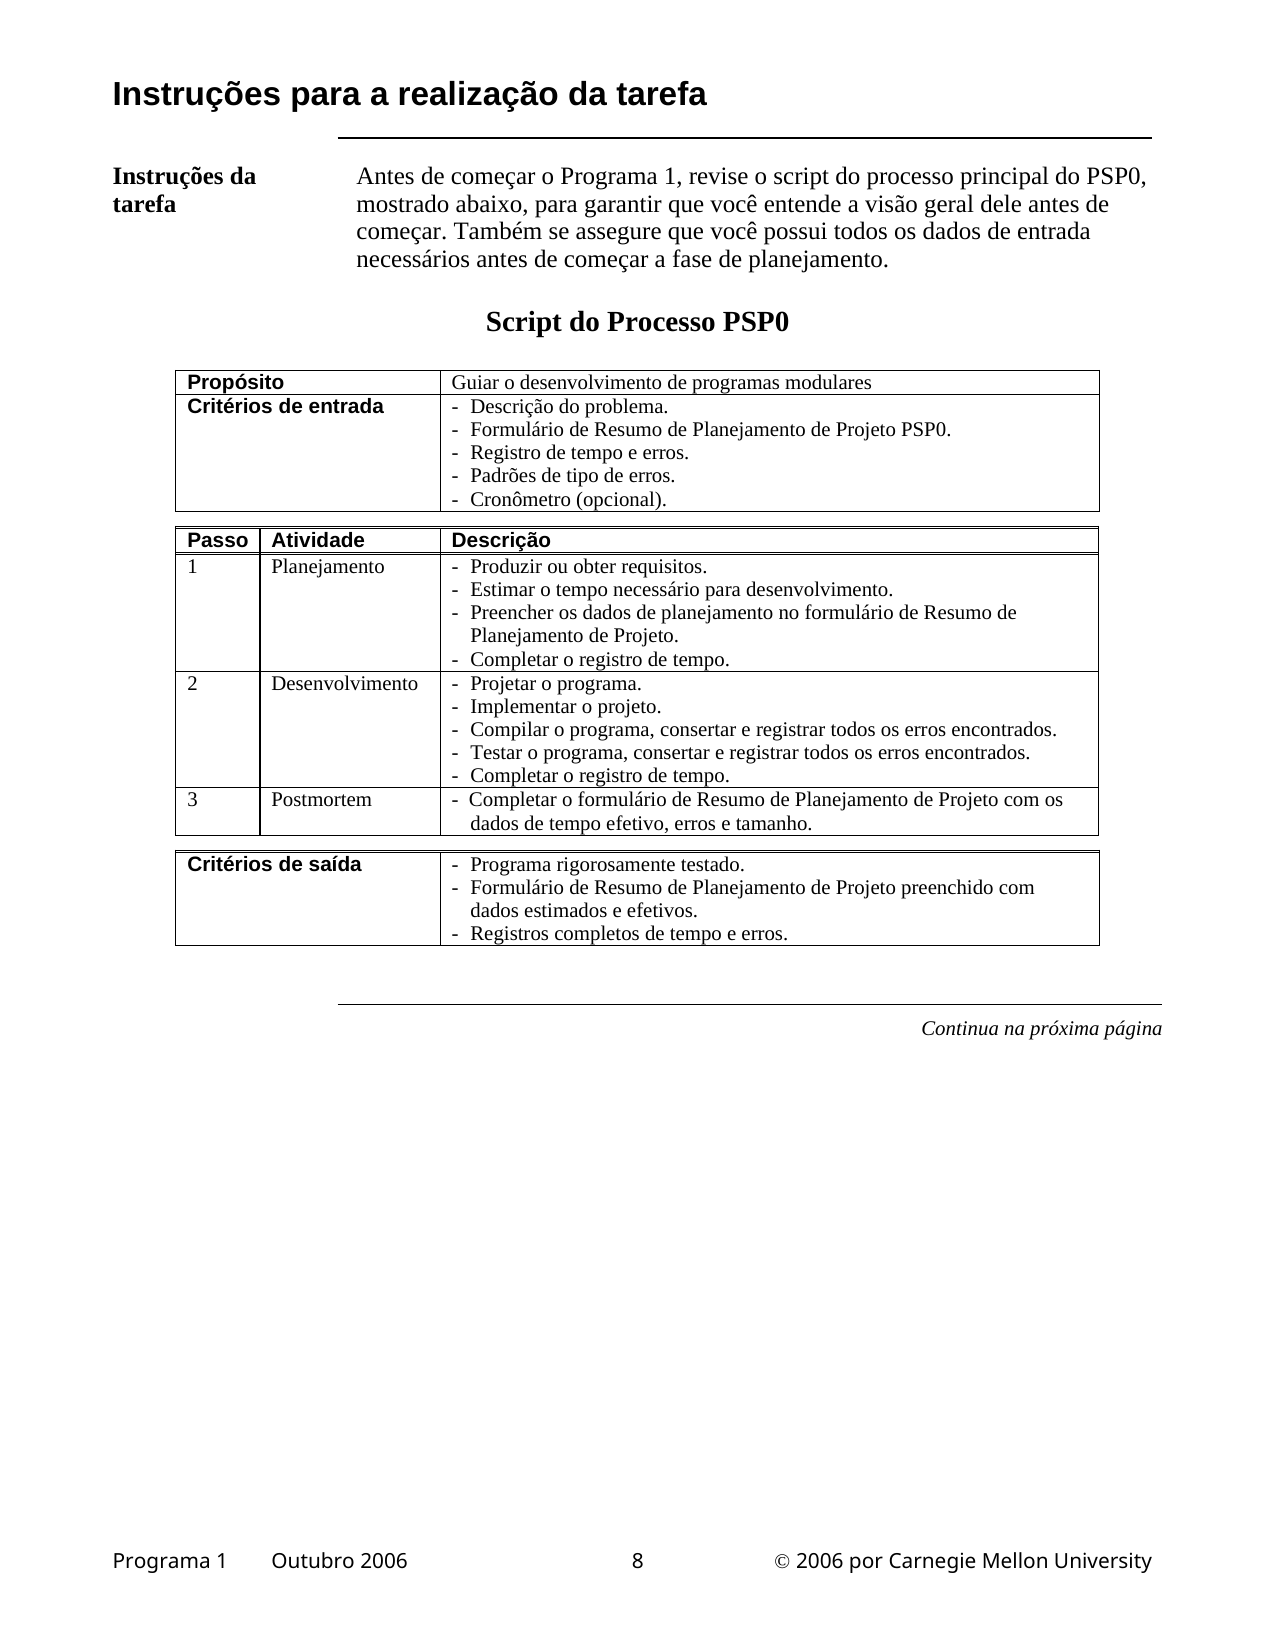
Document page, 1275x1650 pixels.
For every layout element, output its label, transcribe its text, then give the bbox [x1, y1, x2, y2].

table_header Instruções da tarefa [94, 162, 337, 273]
table_cell Descrição do problema. Formulário de Resumo de Planejamento de Projeto PSP0. Registro de tempo e erros. Padrões de tipo de erros. Cronômetro (opcional). [441, 395, 1099, 511]
table_header Critérios de saída [176, 853, 440, 945]
table_header Programa rigorosamente testado. Formulário de Resumo de Planejamento de Projeto preenchido com dados estimados e efetivos. Registros completos de tempo e erros. [441, 853, 1099, 945]
table_cell 2 [176, 672, 259, 787]
text Script do Processo PSP0 [112, 305, 1162, 337]
table_header Atividade [261, 529, 440, 552]
table_header Descrição [441, 529, 1098, 552]
table_cell - Completar o formulário de Resumo de Planejamento de Projeto com os dados de tempo efetivo, erros e tamanho. [441, 788, 1098, 834]
text Continua na próxima página [337, 1005, 1162, 1040]
table_cell Postmortem [261, 788, 440, 834]
table_header Antes de começar o Programa 1, revise o script do processo principal do PSP0, mostrado abaixo, para garantir que você entende a visão geral dele antes de começar. Também se assegure que você possui todos os dados de entrada necessários antes de começar a fase de planejamento. [338, 162, 1181, 273]
table_header Propósito [176, 371, 440, 394]
table_header Passo [176, 529, 259, 552]
table_cell Planejamento [261, 555, 440, 671]
table_cell Critérios de entrada [176, 395, 440, 511]
table_cell Desenvolvimento [261, 672, 440, 787]
table_cell 3 [176, 788, 259, 834]
table_cell Projetar o programa. Implementar o projeto. Compilar o programa, consertar e registrar todos os erros encontrados. Testar o programa, consertar e registrar todos os erros encontrados. Completar o registro de tempo. [441, 672, 1098, 787]
table_header Guiar o desenvolvimento de programas modulares [441, 371, 1099, 394]
title Instruções para a realização da tarefa [112, 75, 1162, 112]
table_cell Produzir ou obter requisitos. Estimar o tempo necessário para desenvolvimento. Preencher os dados de planejamento no formulário de Resumo de Planejamento de Projeto. Completar o registro de tempo. [441, 555, 1098, 671]
table_cell 1 [176, 555, 259, 671]
